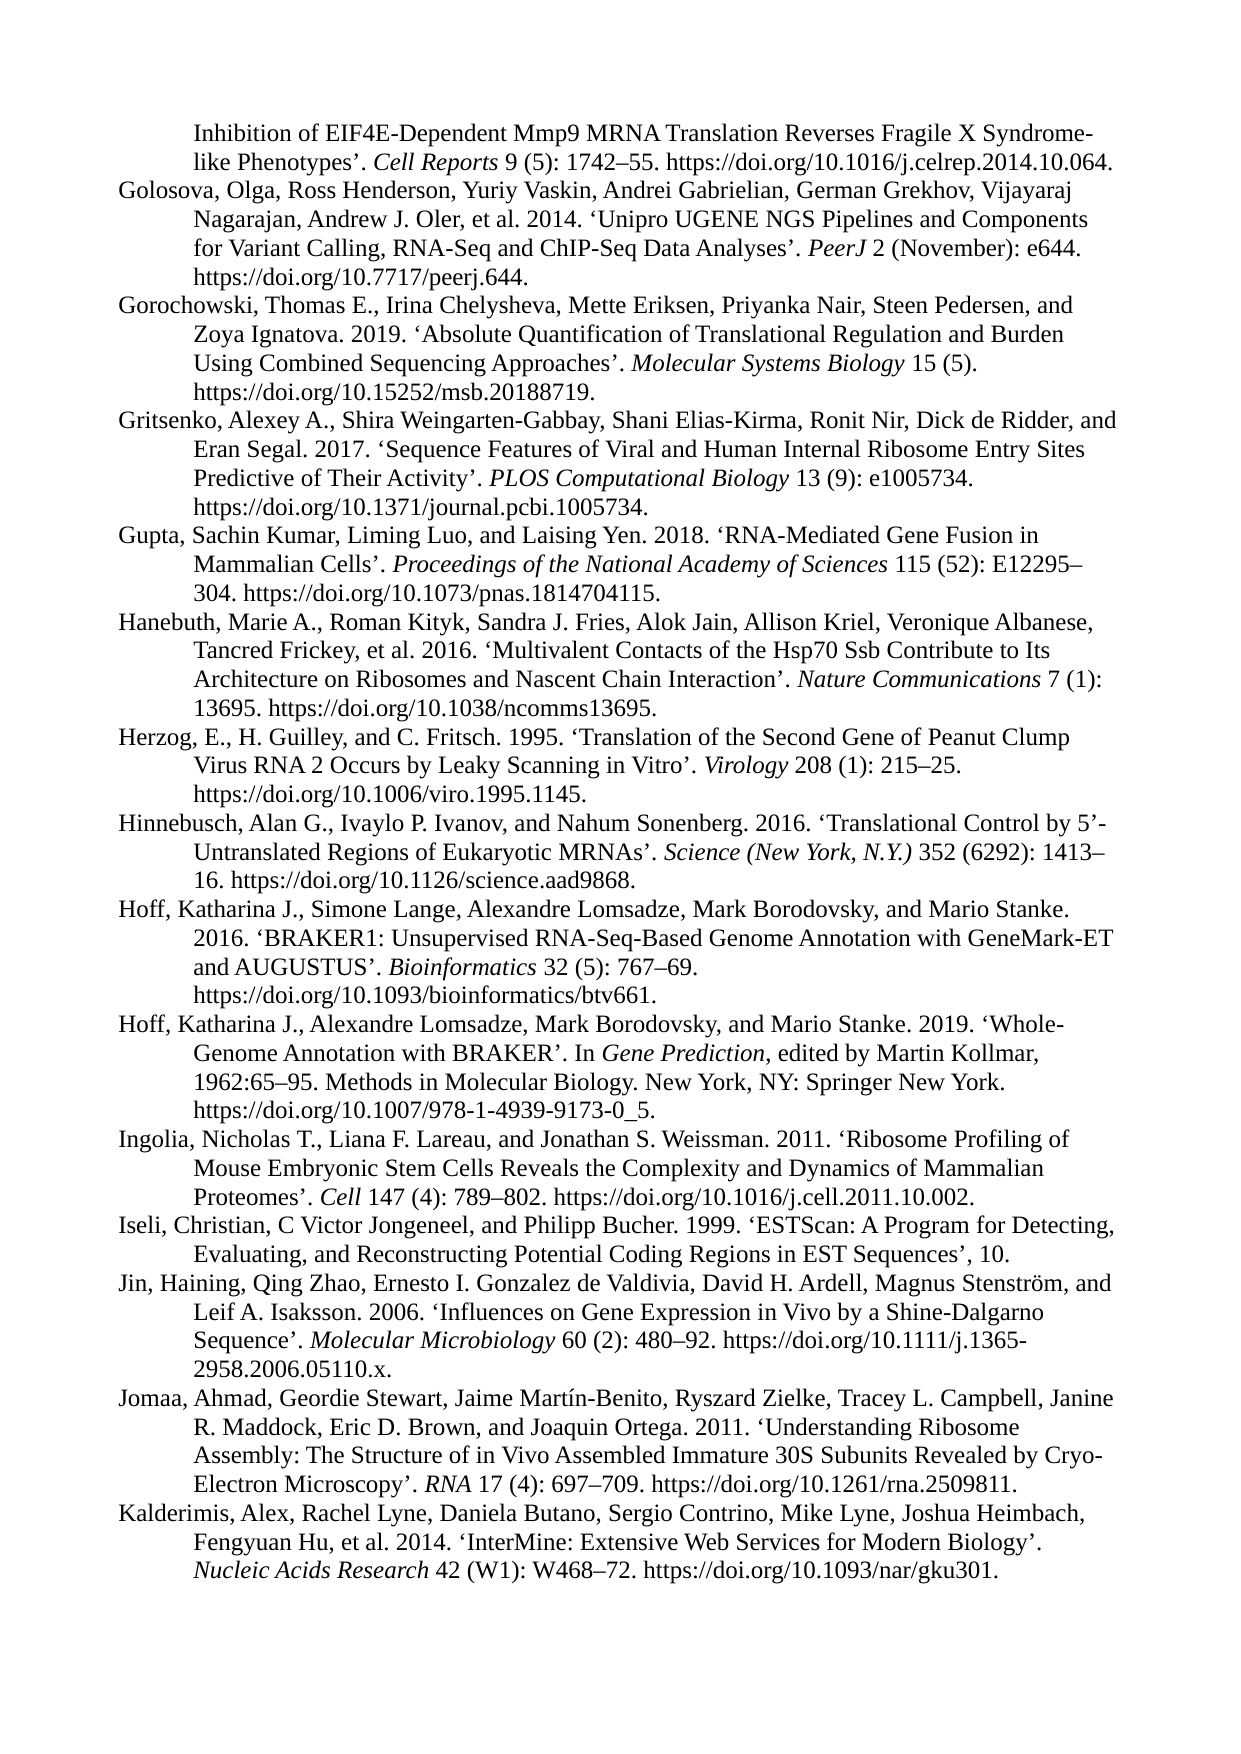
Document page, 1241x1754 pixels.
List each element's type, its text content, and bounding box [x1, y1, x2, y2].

text Hinnebusch, Alan G., Ivaylo P. Ivanov, and Nahum Sonenberg. 2016. ‘Translational Control by 5’-Untranslated Regions of Eukaryotic MRNAs’. Science (New York, N.Y.) 352 (6292): 1413–16. https://doi.org/10.1126/science.aad9868. [118, 808, 1122, 894]
text Hoff, Katharina J., Simone Lange, Alexandre Lomsadze, Mark Borodovsky, and Mario Stanke. 2016. ‘BRAKER1: Unsupervised RNA-Seq-Based Genome Annotation with GeneMark-ET and AUGUSTUS’. Bioinformatics 32 (5): 767–69. https://doi.org/10.1093/bioinformatics/btv661. [118, 894, 1122, 1009]
text Iseli, Christian, C Victor Jongeneel, and Philipp Bucher. 1999. ‘ESTScan: A Program for Detecting, Evaluating, and Reconstructing Potential Coding Regions in EST Sequences’, 10. [118, 1211, 1122, 1268]
text Jin, Haining, Qing Zhao, Ernesto I. Gonzalez de Valdivia, David H. Ardell, Magnus Stenström, and Leif A. Isaksson. 2006. ‘Influences on Gene Expression in Vivo by a Shine-Dalgarno Sequence’. Molecular Microbiology 60 (2): 480–92. https://doi.org/10.1111/j.1365-2958.2006.05110.x. [118, 1268, 1122, 1383]
text Jomaa, Ahmad, Geordie Stewart, Jaime Martín-Benito, Ryszard Zielke, Tracey L. Campbell, Janine R. Maddock, Eric D. Brown, and Joaquin Ortega. 2011. ‘Understanding Ribosome Assembly: The Structure of in Vivo Assembled Immature 30S Subunits Revealed by Cryo-Electron Microscopy’. RNA 17 (4): 697–709. https://doi.org/10.1261/rna.2509811. [118, 1383, 1122, 1498]
text Ingolia, Nicholas T., Liana F. Lareau, and Jonathan S. Weissman. 2011. ‘Ribosome Profiling of Mouse Embryonic Stem Cells Reveals the Complexity and Dynamics of Mammalian Proteomes’. Cell 147 (4): 789–802. https://doi.org/10.1016/j.cell.2011.10.002. [118, 1124, 1122, 1211]
text Golosova, Olga, Ross Henderson, Yuriy Vaskin, Andrei Gabrielian, German Grekhov, Vijayaraj Nagarajan, Andrew J. Oler, et al. 2014. ‘Unipro UGENE NGS Pipelines and Components for Variant Calling, RNA-Seq and ChIP-Seq Data Analyses’. PeerJ 2 (November): e644. https://doi.org/10.7717/peerj.644. [118, 176, 1122, 291]
text Gupta, Sachin Kumar, Liming Luo, and Laising Yen. 2018. ‘RNA-Mediated Gene Fusion in Mammalian Cells’. Proceedings of the National Academy of Sciences 115 (52): E12295–304. https://doi.org/10.1073/pnas.1814704115. [118, 521, 1122, 607]
text Hanebuth, Marie A., Roman Kityk, Sandra J. Fries, Alok Jain, Allison Kriel, Veronique Albanese, Tancred Frickey, et al. 2016. ‘Multivalent Contacts of the Hsp70 Ssb Contribute to Its Architecture on Ribosomes and Nascent Chain Interaction’. Nature Communications 7 (1): 13695. https://doi.org/10.1038/ncomms13695. [118, 607, 1122, 722]
text Kalderimis, Alex, Rachel Lyne, Daniela Butano, Sergio Contrino, Mike Lyne, Joshua Heimbach, Fengyuan Hu, et al. 2014. ‘InterMine: Extensive Web Services for Modern Biology’. Nucleic Acids Research 42 (W1): W468–72. https://doi.org/10.1093/nar/gku301. [118, 1498, 1122, 1584]
text Hoff, Katharina J., Alexandre Lomsadze, Mark Borodovsky, and Mario Stanke. 2019. ‘Whole-Genome Annotation with BRAKER’. In Gene Prediction, edited by Martin Kollmar, 1962:65–95. Methods in Molecular Biology. New York, NY: Springer New York. https://doi.org/10.1007/978-1-4939-9173-0_5. [118, 1009, 1122, 1124]
text Gritsenko, Alexey A., Shira Weingarten-Gabbay, Shani Elias-Kirma, Ronit Nir, Dick de Ridder, and Eran Segal. 2017. ‘Sequence Features of Viral and Human Internal Ribosome Entry Sites Predictive of Their Activity’. PLOS Computational Biology 13 (9): e1005734. https://doi.org/10.1371/journal.pcbi.1005734. [118, 406, 1122, 521]
text Inhibition of EIF4E-Dependent Mmp9 MRNA Translation Reverses Fragile X Syndrome-like Phenotypes’. Cell Reports 9 (5): 1742–55. https://doi.org/10.1016/j.celrep.2014.10.064. [118, 118, 1122, 176]
text Herzog, E., H. Guilley, and C. Fritsch. 1995. ‘Translation of the Second Gene of Peanut Clump Virus RNA 2 Occurs by Leaky Scanning in Vitro’. Virology 208 (1): 215–25. https://doi.org/10.1006/viro.1995.1145. [118, 722, 1122, 808]
text Gorochowski, Thomas E., Irina Chelysheva, Mette Eriksen, Priyanka Nair, Steen Pedersen, and Zoya Ignatova. 2019. ‘Absolute Quantification of Translational Regulation and Burden Using Combined Sequencing Approaches’. Molecular Systems Biology 15 (5). https://doi.org/10.15252/msb.20188719. [118, 291, 1122, 406]
